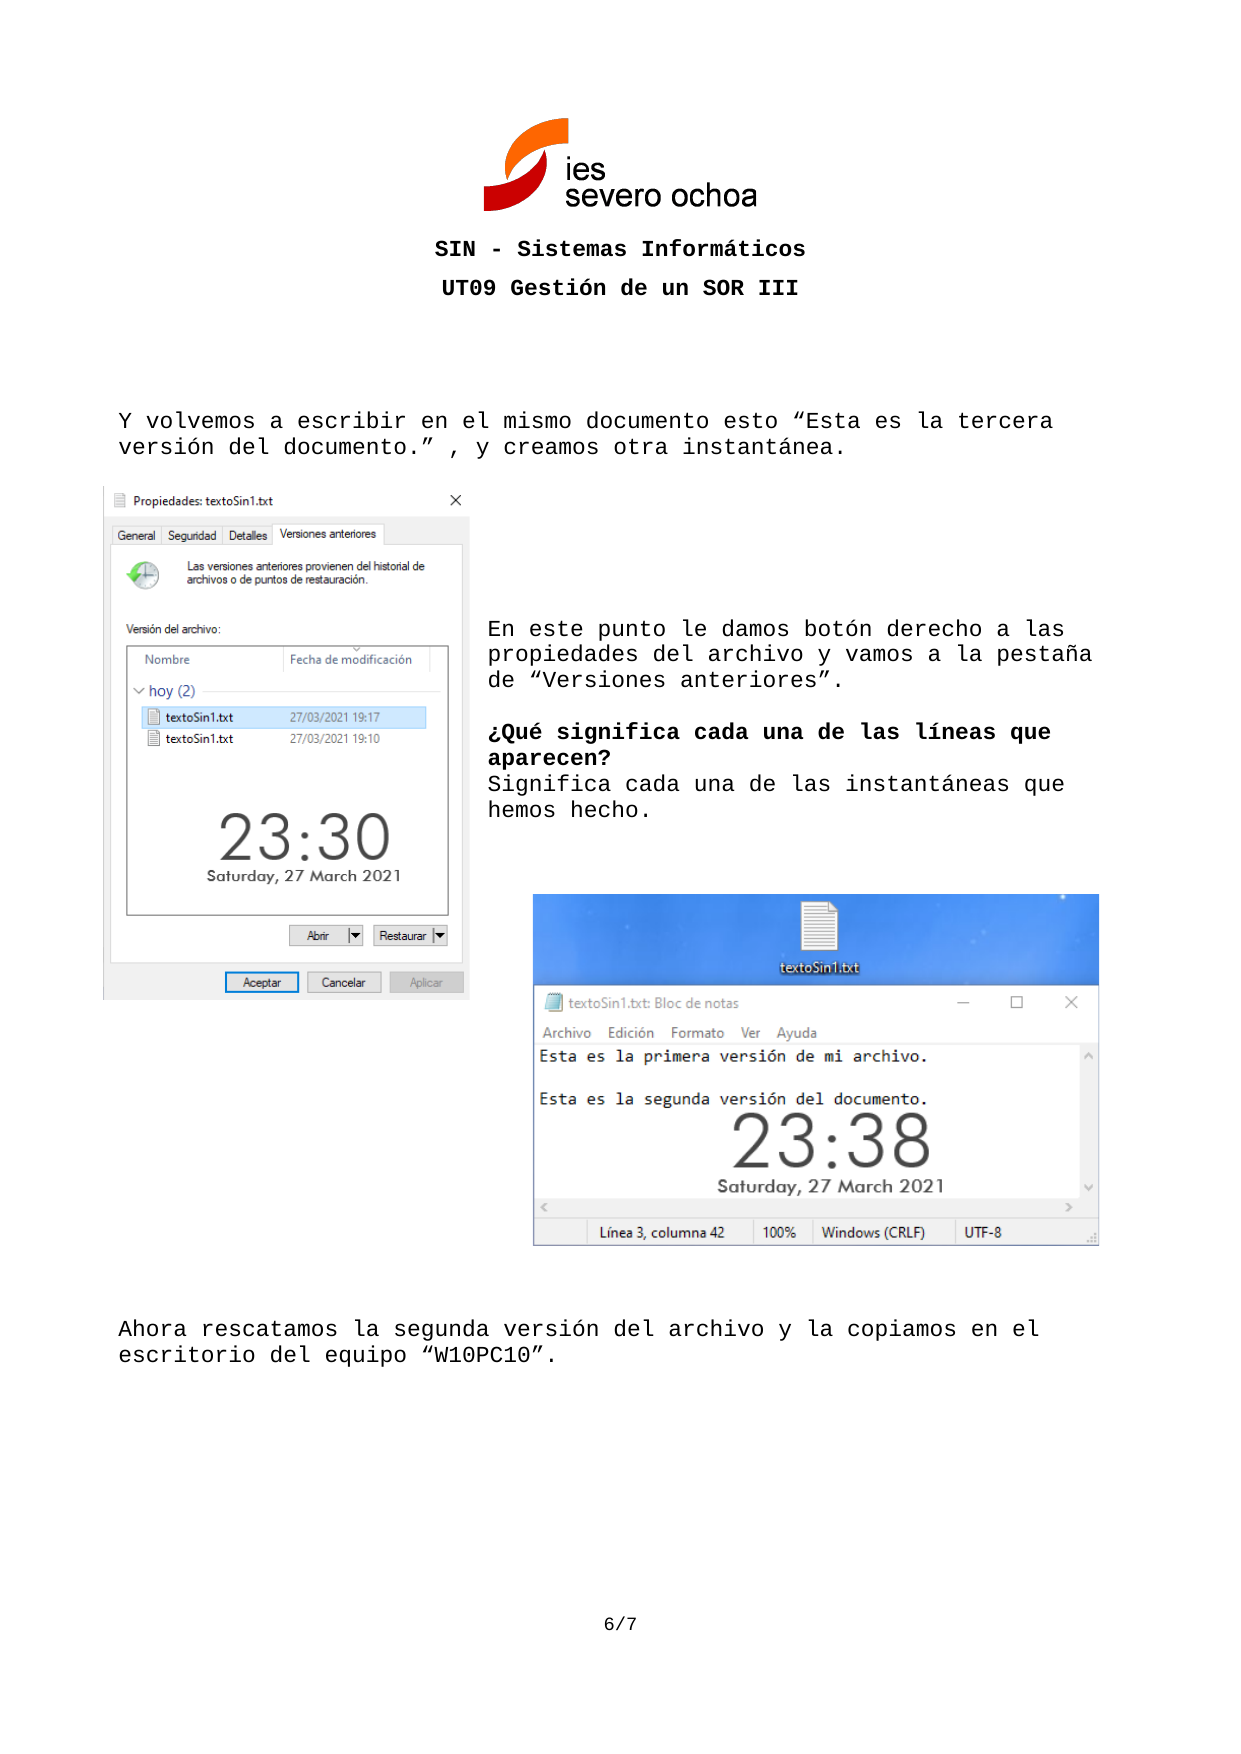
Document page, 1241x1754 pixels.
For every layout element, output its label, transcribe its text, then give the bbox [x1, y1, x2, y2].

picture [103, 486, 470, 1000]
text ¿Qué significa cada una de las líneas que aparecen? [470, 721, 1122, 772]
text Significa cada una de las instantáneas que hemos hecho. [470, 772, 1122, 824]
text Y volvemos a escribir en el mismo documento esto “Esta es la tercera versión del documento.” , y creamos otra instantánea. [118, 409, 1122, 461]
text Ahora rescatamos la segunda versión del archivo y la copiamos en el escritorio del equipo “W10PC10”. [118, 1317, 1122, 1369]
picture [483, 118, 757, 211]
text En este punto le damos botón derecho a las propiedades del archivo y vamos a la pestaña de “Versiones anteriores”. [470, 617, 1122, 695]
picture [532, 894, 1100, 1246]
